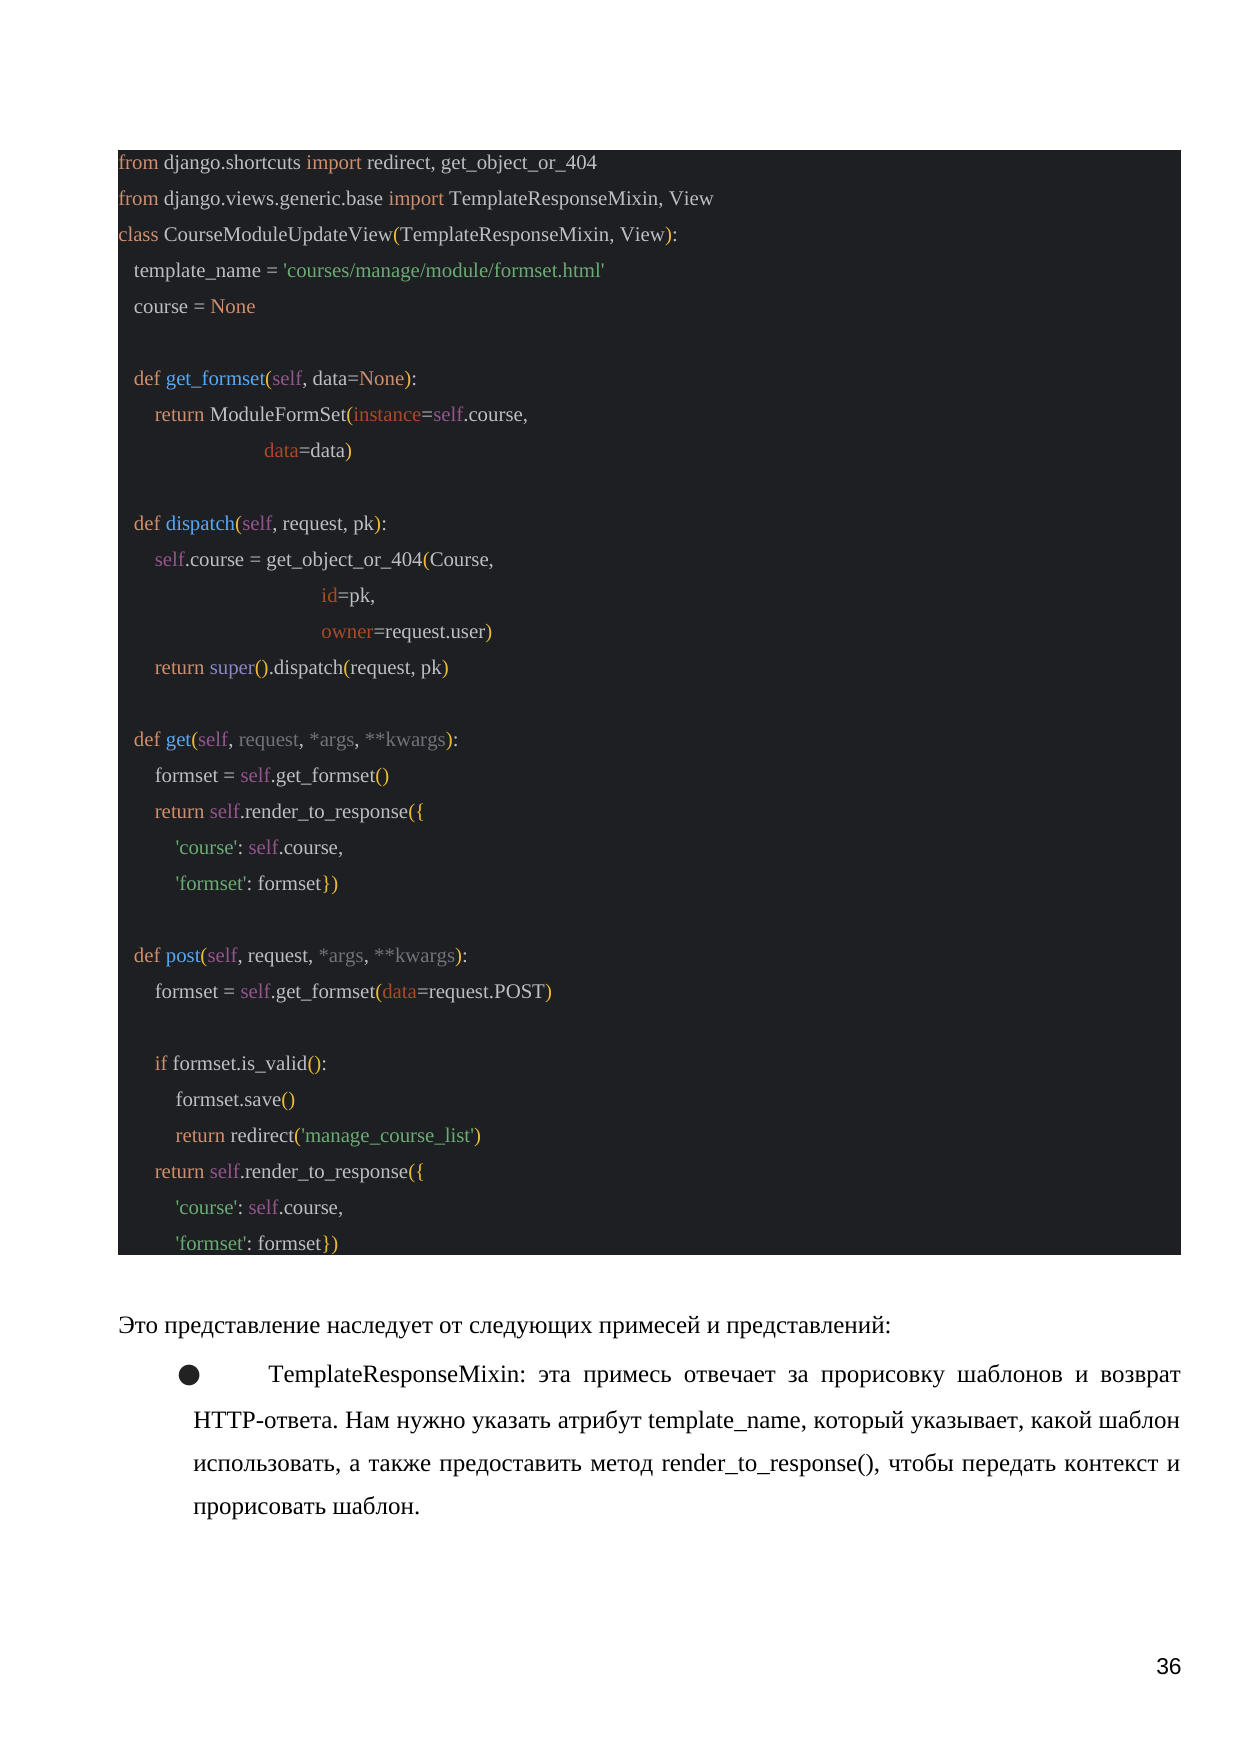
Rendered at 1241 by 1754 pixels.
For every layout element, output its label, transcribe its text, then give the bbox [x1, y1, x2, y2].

text self.course = get_object_or_404(Course, [118, 546, 1181, 571]
text 'course': self.course, [118, 1195, 1181, 1219]
text course = None [118, 294, 1181, 318]
text return ModuleFormSet(instance=self.course, [118, 402, 1181, 426]
text def dispatch(self, request, pk): [118, 510, 1181, 534]
text 'formset': formset}) [118, 871, 1181, 895]
text return self.render_to_response({ [118, 1159, 1181, 1183]
text 'formset': formset}) [118, 1231, 1181, 1255]
text from django.shortcuts import redirect, get_object_or_404 [118, 150, 1181, 174]
text formset = self.get_formset() [118, 763, 1181, 787]
text formset = self.get_formset(data=request.POST) [118, 979, 1181, 1003]
text return self.render_to_response({ [118, 799, 1181, 823]
text def get_formset(self, data=None): [118, 366, 1181, 390]
text data=data) [118, 438, 1181, 462]
text return redirect('manage_course_list') [118, 1123, 1181, 1147]
text def post(self, request, *args, **kwargs): [118, 943, 1181, 967]
text 'course': self.course, [118, 835, 1181, 859]
text owner=request.user) [118, 618, 1181, 643]
text formset.save() [118, 1087, 1181, 1111]
text class CourseModuleUpdateView(TemplateResponseMixin, View): [118, 222, 1181, 246]
list TemplateResponseMixin: эта примесь отвечает за прорисовку шаблонов и возврат HTTP-ответа. Нам нужно указать атрибут template_name, который указывает, какой шаблон использовать, а также предоставить метод render_to_response(), чтобы передать контекст и прорисовать шаблон. [177, 1353, 1181, 1520]
text if formset.is_valid(): [118, 1051, 1181, 1075]
text Это представление наследует от следующих примесей и представлений: [118, 1267, 1181, 1339]
text return super().dispatch(request, pk) [118, 654, 1181, 679]
text template_name = 'courses/manage/module/formset.html' [118, 258, 1181, 282]
text from django.views.generic.base import TemplateResponseMixin, View [118, 186, 1181, 210]
text def get(self, request, *args, **kwargs): [118, 727, 1181, 751]
text id=pk, [118, 582, 1181, 607]
